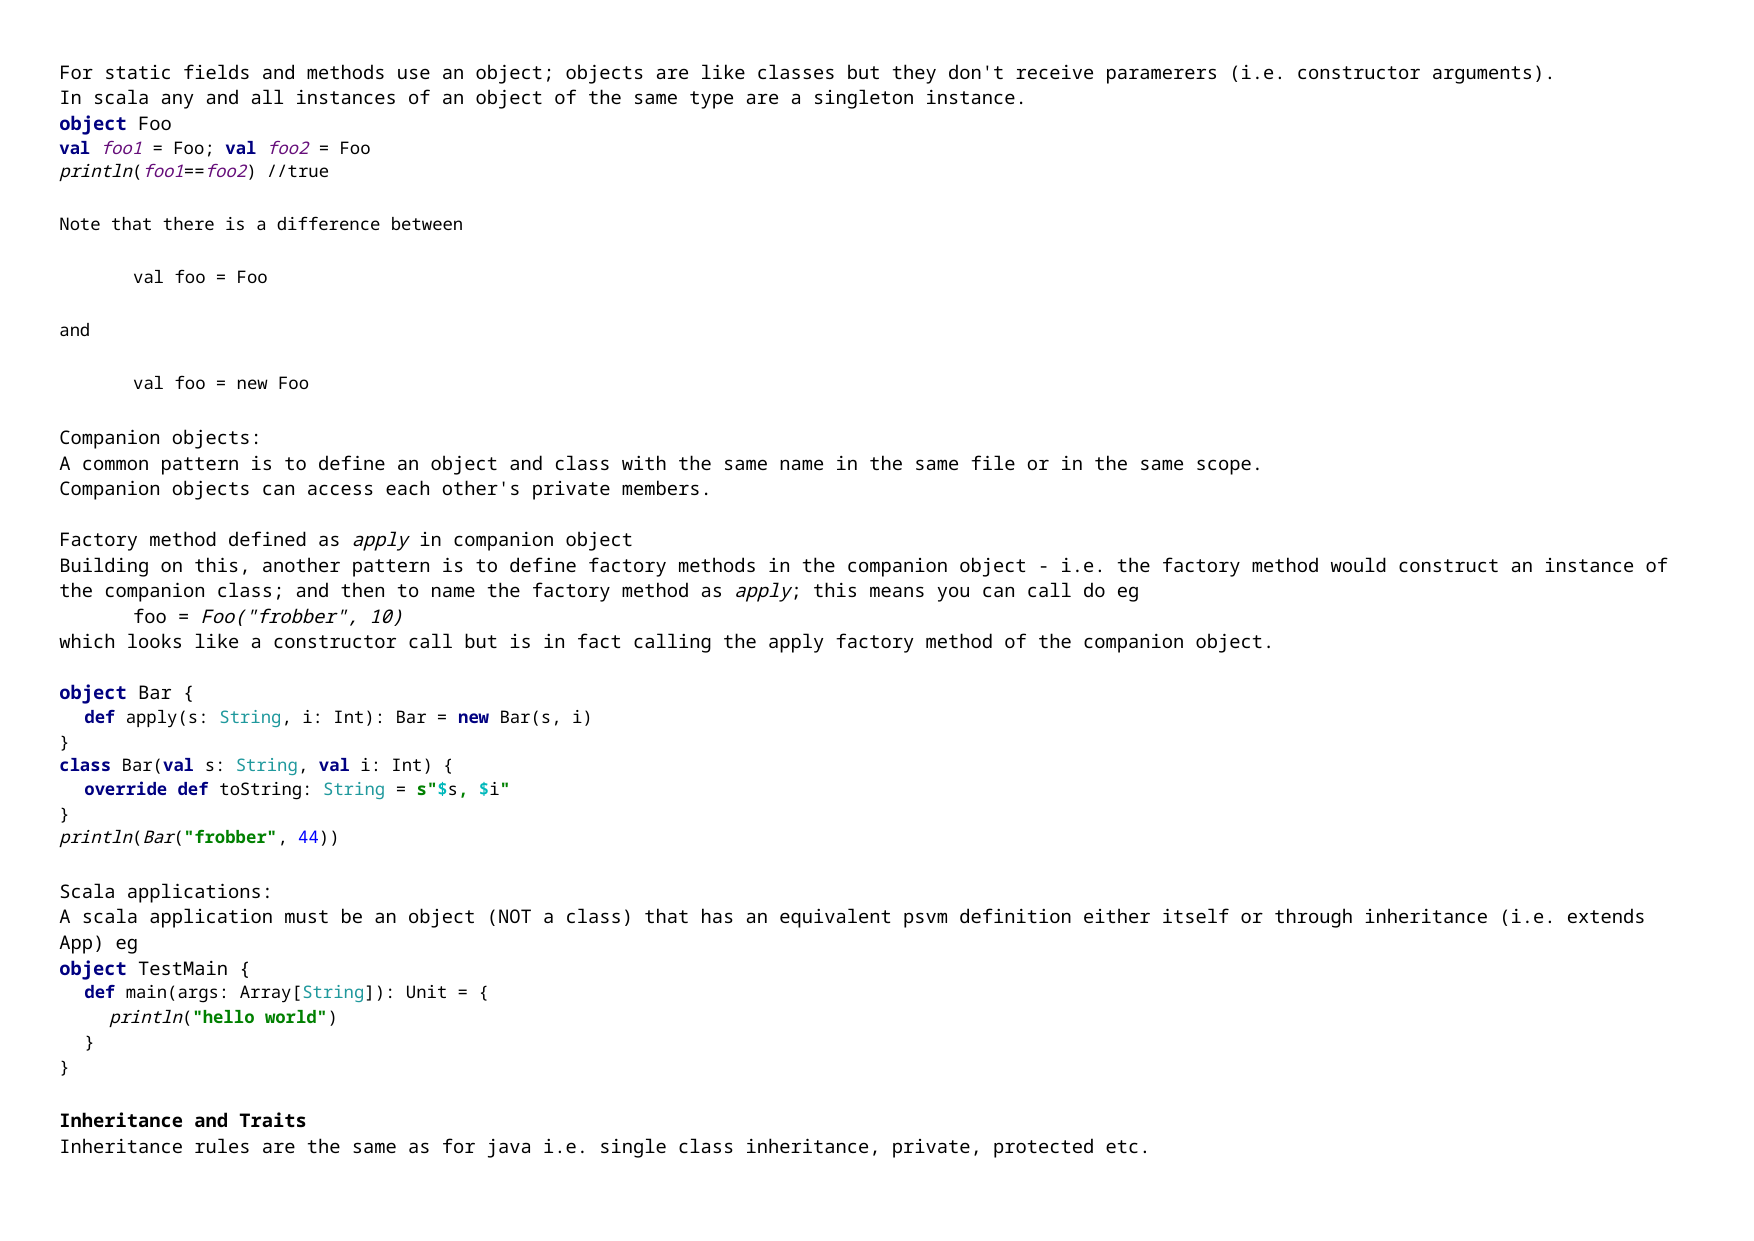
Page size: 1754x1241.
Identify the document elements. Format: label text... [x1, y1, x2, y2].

text Companion objects: [59, 424, 1695, 450]
text Inheritance rules are the same as for java i.e. single class inheritance, private, protected etc. [59, 1133, 1695, 1159]
text } [59, 1055, 1695, 1078]
text A scala application must be an object (NOT a class) that has an equivalent psvm definition either itself or through inheritance (i.e. extends App) eg [59, 904, 1695, 955]
text In scala any and all instances of an object of the same type are a singleton instance. [59, 84, 1695, 110]
text Factory method defined as apply in companion object [59, 526, 1695, 552]
text Companion objects can access each other's private members. [59, 475, 1695, 501]
text println(Bar("frobber", 44)) [59, 825, 1695, 849]
text foo = Foo("frobber", 10) [59, 603, 1695, 628]
text val foo = Foo [59, 265, 1695, 289]
text Inheritance and Traits [59, 1108, 1695, 1133]
text def apply(s: String, i: Int): Bar = new Bar(s, i) [59, 705, 1695, 730]
text val foo = new Foo [59, 371, 1695, 395]
text class Bar(val s: String, val i: Int) { [59, 753, 1695, 777]
text override def toString: String = s"$s, $i" [59, 777, 1695, 802]
text object TestMain { [59, 955, 1695, 980]
text println(foo1==foo2) //true [59, 159, 1695, 183]
text and [59, 318, 1695, 342]
text val foo1 = Foo; val foo2 = Foo [59, 136, 1695, 159]
text } [59, 1030, 1695, 1055]
text which looks like a constructor call but is in fact calling the apply factory method of the companion object. [59, 628, 1695, 654]
text } [59, 802, 1695, 825]
text object Foo [59, 110, 1695, 136]
text println("hello world") [59, 1005, 1695, 1030]
text Scala applications: [59, 878, 1695, 904]
text object Bar { [59, 679, 1695, 705]
text def main(args: Array[String]): Unit = { [59, 980, 1695, 1005]
text A common pattern is to define an object and class with the same name in the same file or in the same scope. [59, 450, 1695, 475]
text For static fields and methods use an object; objects are like classes but they don't receive paramerers (i.e. constructor arguments). [59, 59, 1695, 84]
text } [59, 730, 1695, 753]
text Note that there is a difference between [59, 212, 1695, 236]
text Building on this, another pattern is to define factory methods in the companion object - i.e. the factory method would construct an instance of the companion class; and then to name the factory method as apply; this means you can call do eg [59, 552, 1695, 603]
